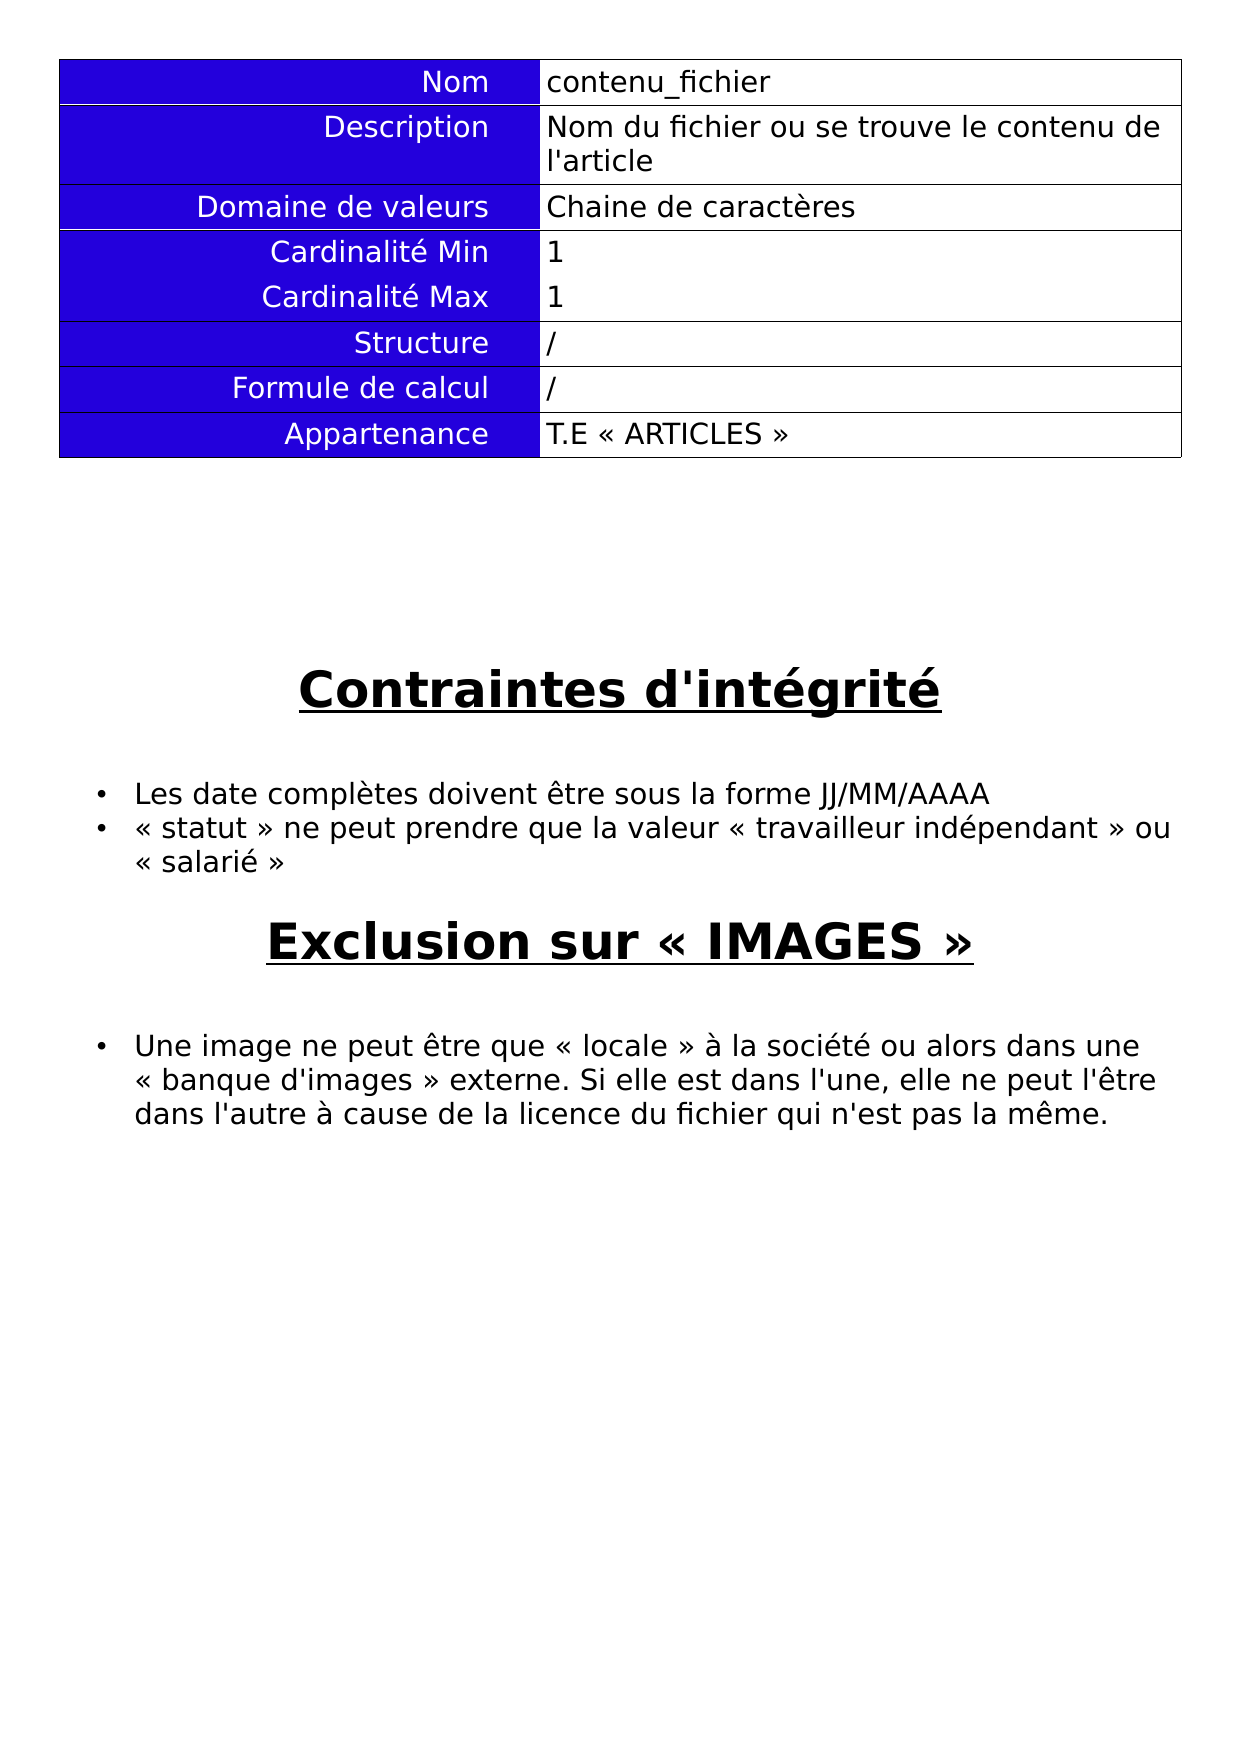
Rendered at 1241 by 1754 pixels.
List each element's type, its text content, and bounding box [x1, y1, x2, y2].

table_cell [495, 367, 540, 412]
table_cell Formule de calcul [60, 367, 495, 412]
table_cell / [540, 367, 1181, 412]
text Contraintes d'intégrité [59, 661, 1181, 719]
table_cell Cardinalité Max [60, 275, 495, 321]
table_cell / [540, 322, 1181, 366]
text Exclusion sur « IMAGES » [59, 913, 1181, 971]
table_header [495, 60, 540, 104]
table_cell [495, 322, 540, 366]
table_cell [495, 106, 540, 184]
list Les date complètes doivent être sous la forme JJ/MM/AAAA [97, 777, 1181, 811]
table_cell Description [60, 106, 495, 184]
table_cell [495, 413, 540, 457]
table_cell Appartenance [60, 413, 495, 457]
table_cell Chaine de caractères [540, 185, 1181, 229]
list Une image ne peut être que « locale » à la société ou alors dans une « banque d'images » externe. Si elle est dans l'une, elle ne peut l'être dans l'autre à cause de la licence du fichier qui n'est pas la même. [97, 1029, 1181, 1131]
table_cell [495, 231, 540, 275]
table_cell 1 [540, 231, 1181, 275]
list « statut » ne peut prendre que la valeur « travailleur indépendant » ou « salarié » [97, 811, 1181, 879]
table_header Nom [60, 60, 495, 104]
table_cell Domaine de valeurs [60, 185, 495, 229]
table_cell 1 [540, 275, 1181, 321]
table_cell Nom du fichier ou se trouve le contenu de l'article [540, 106, 1181, 184]
table_header contenu_fichier [540, 60, 1181, 104]
table_cell Cardinalité Min [60, 231, 495, 275]
table_cell [495, 275, 540, 321]
table_cell T.E « ARTICLES » [540, 413, 1181, 457]
table_cell [495, 185, 540, 229]
table_cell Structure [60, 322, 495, 366]
